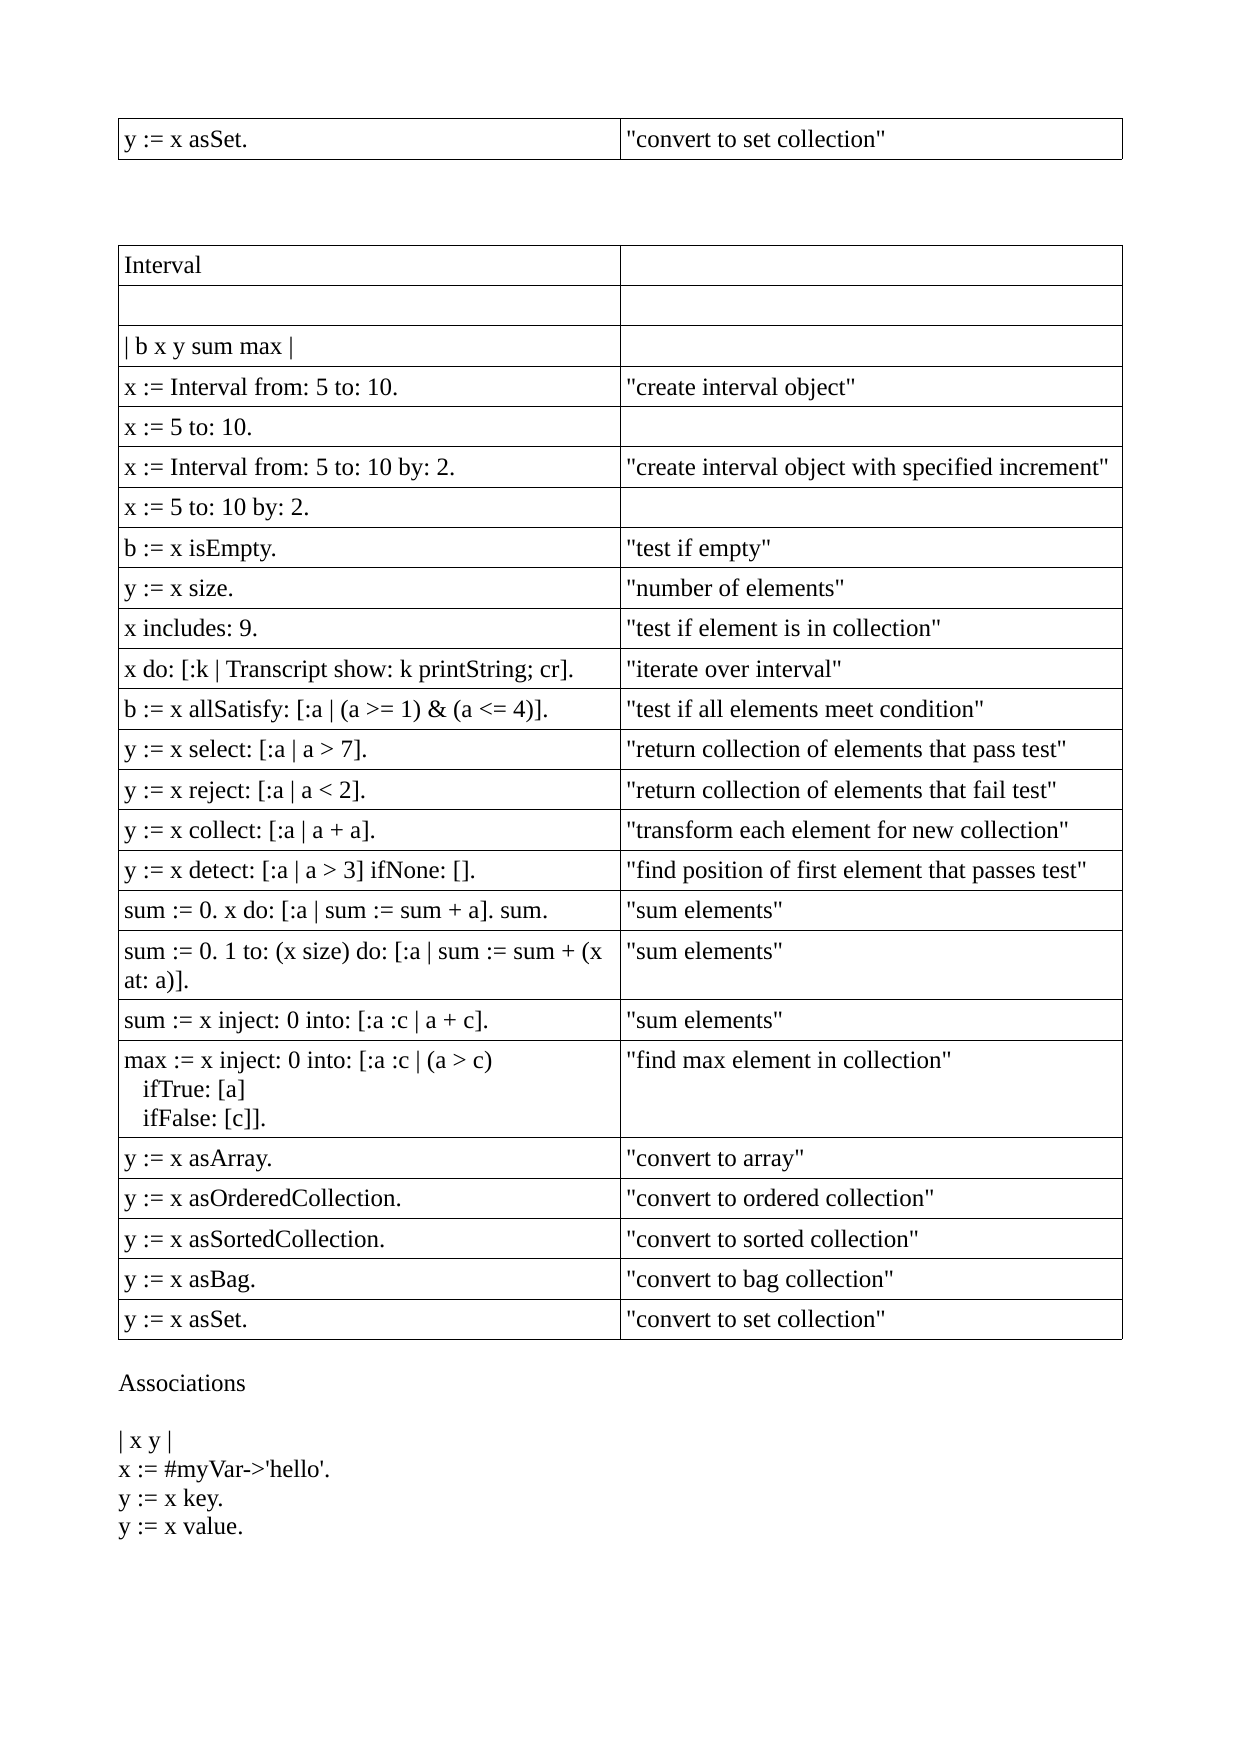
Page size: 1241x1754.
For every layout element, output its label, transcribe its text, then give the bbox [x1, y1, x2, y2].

table_cell "number of elements" [621, 568, 1122, 608]
table_cell [621, 488, 1122, 527]
table_cell sum := 0. x do: [:a | sum := sum + a]. sum. [119, 891, 620, 930]
table_header [621, 246, 1122, 285]
table_cell x := Interval from: 5 to: 10 by: 2. [119, 447, 620, 487]
table_cell "convert to bag collection" [621, 1259, 1122, 1298]
table_cell x do: [:k | Transcript show: k printString; cr]. [119, 649, 620, 688]
table_cell "sum elements" [621, 931, 1122, 999]
table_cell y := x reject: [:a | a < 2]. [119, 770, 620, 809]
table_cell "convert to ordered collection" [621, 1179, 1122, 1218]
table_cell [621, 286, 1122, 325]
table_cell sum := x inject: 0 into: [:a :c | a + c]. [119, 1000, 620, 1039]
table_cell "test if empty" [621, 528, 1122, 567]
table_cell "sum elements" [621, 891, 1122, 930]
text Associations [118, 1368, 1122, 1396]
table_cell y := x select: [:a | a > 7]. [119, 730, 620, 769]
table_cell x includes: 9. [119, 609, 620, 648]
table_cell max := x inject: 0 into: [:a :c | (a > c) ifTrue: [a] ifFalse: [c]]. [119, 1041, 620, 1137]
table_cell | b x y sum max | [119, 326, 620, 366]
table_cell "transform each element for new collection" [621, 810, 1122, 849]
table_cell y := x detect: [:a | a > 3] ifNone: []. [119, 851, 620, 890]
table_cell y := x asBag. [119, 1259, 620, 1298]
table_cell "sum elements" [621, 1000, 1122, 1039]
table_cell "convert to set collection" [621, 1300, 1122, 1339]
table_cell sum := 0. 1 to: (x size) do: [:a | sum := sum + (x at: a)]. [119, 931, 620, 999]
table_cell "convert to array" [621, 1138, 1122, 1178]
table_cell "test if all elements meet condition" [621, 689, 1122, 728]
text y := x value. [118, 1511, 1122, 1540]
table_cell y := x asSortedCollection. [119, 1219, 620, 1258]
table_cell [621, 407, 1122, 446]
table_cell [621, 326, 1122, 366]
table_cell y := x asSet. [119, 119, 620, 158]
table_cell x := Interval from: 5 to: 10. [119, 367, 620, 406]
table_cell "test if element is in collection" [621, 609, 1122, 648]
table_cell "find position of first element that passes test" [621, 851, 1122, 890]
table_cell "create interval object with specified increment" [621, 447, 1122, 487]
table_cell b := x allSatisfy: [:a | (a >= 1) & (a <= 4)]. [119, 689, 620, 728]
text x := #myVar->'hello'. [118, 1454, 1122, 1483]
table_cell [119, 286, 620, 325]
table_cell y := x asArray. [119, 1138, 620, 1178]
table_cell y := x asOrderedCollection. [119, 1179, 620, 1218]
table_cell y := x asSet. [119, 1300, 620, 1339]
table_cell "create interval object" [621, 367, 1122, 406]
table_cell x := 5 to: 10. [119, 407, 620, 446]
table_cell y := x collect: [:a | a + a]. [119, 810, 620, 849]
table_cell x := 5 to: 10 by: 2. [119, 488, 620, 527]
text | x y | [118, 1425, 1122, 1454]
table_cell "iterate over interval" [621, 649, 1122, 688]
table_cell "return collection of elements that fail test" [621, 770, 1122, 809]
table_cell "convert to sorted collection" [621, 1219, 1122, 1258]
table_cell y := x size. [119, 568, 620, 608]
table_cell b := x isEmpty. [119, 528, 620, 567]
table_cell "convert to set collection" [621, 119, 1122, 158]
table_cell "return collection of elements that pass test" [621, 730, 1122, 769]
table_cell "find max element in collection" [621, 1041, 1122, 1137]
text y := x key. [118, 1483, 1122, 1511]
table_header Interval [119, 246, 620, 285]
